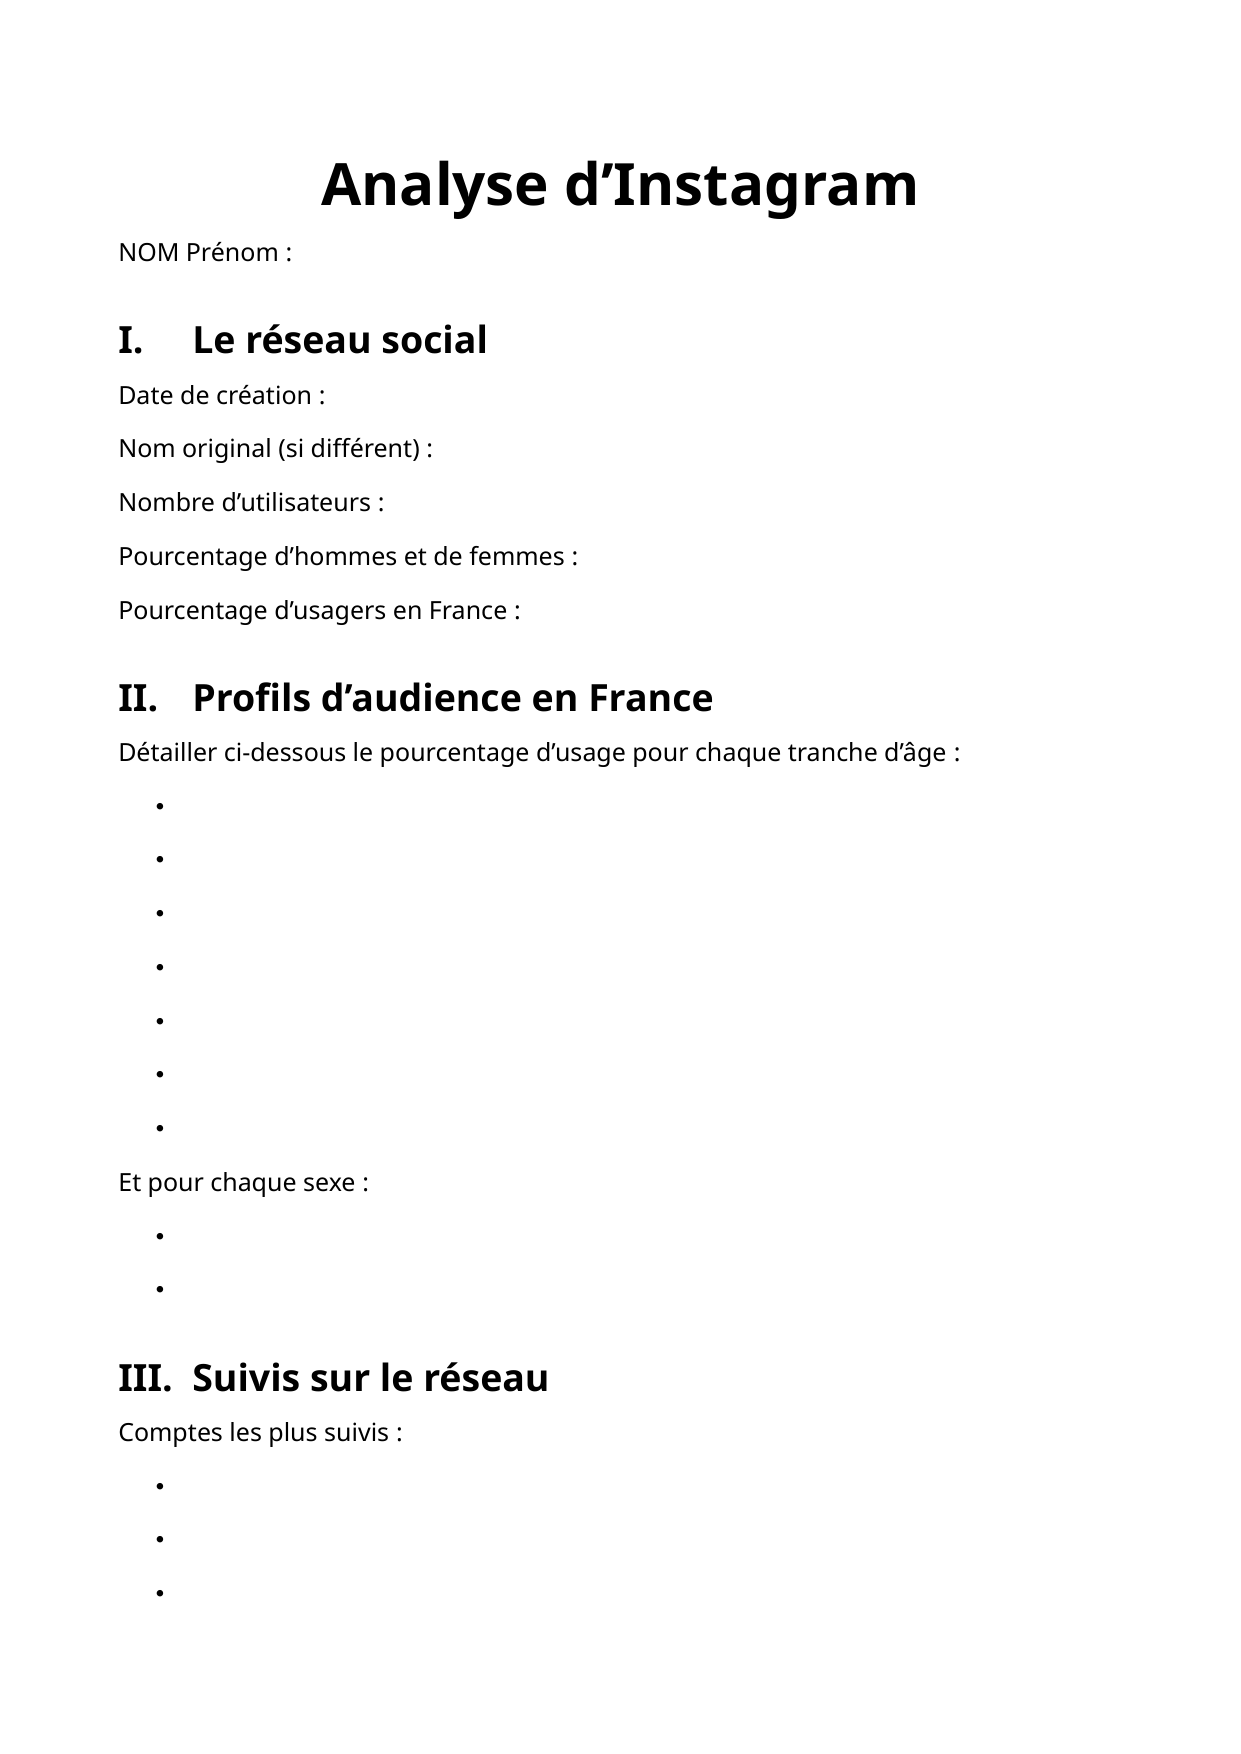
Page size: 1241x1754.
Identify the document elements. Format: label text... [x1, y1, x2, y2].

subtitle Profils d’audience en France [118, 671, 1122, 722]
text Pourcentage d’usagers en France : [118, 592, 1122, 626]
text Date de création : [118, 377, 1122, 411]
text Pourcentage d’hommes et de femmes : [118, 539, 1122, 573]
text Détailler ci-dessous le pourcentage d’usage pour chaque tranche d’âge : [118, 735, 1122, 769]
title Analyse d’Instagram [118, 143, 1122, 223]
text Nom original (si différent) : [118, 431, 1122, 465]
text Comptes les plus suivis : [118, 1414, 1122, 1448]
subtitle Suivis sur le réseau [118, 1351, 1122, 1402]
text Et pour chaque sexe : [118, 1165, 1122, 1199]
text NOM Prénom : [118, 235, 1122, 269]
subtitle Le réseau social [118, 314, 1122, 365]
text Nombre d’utilisateurs : [118, 485, 1122, 519]
